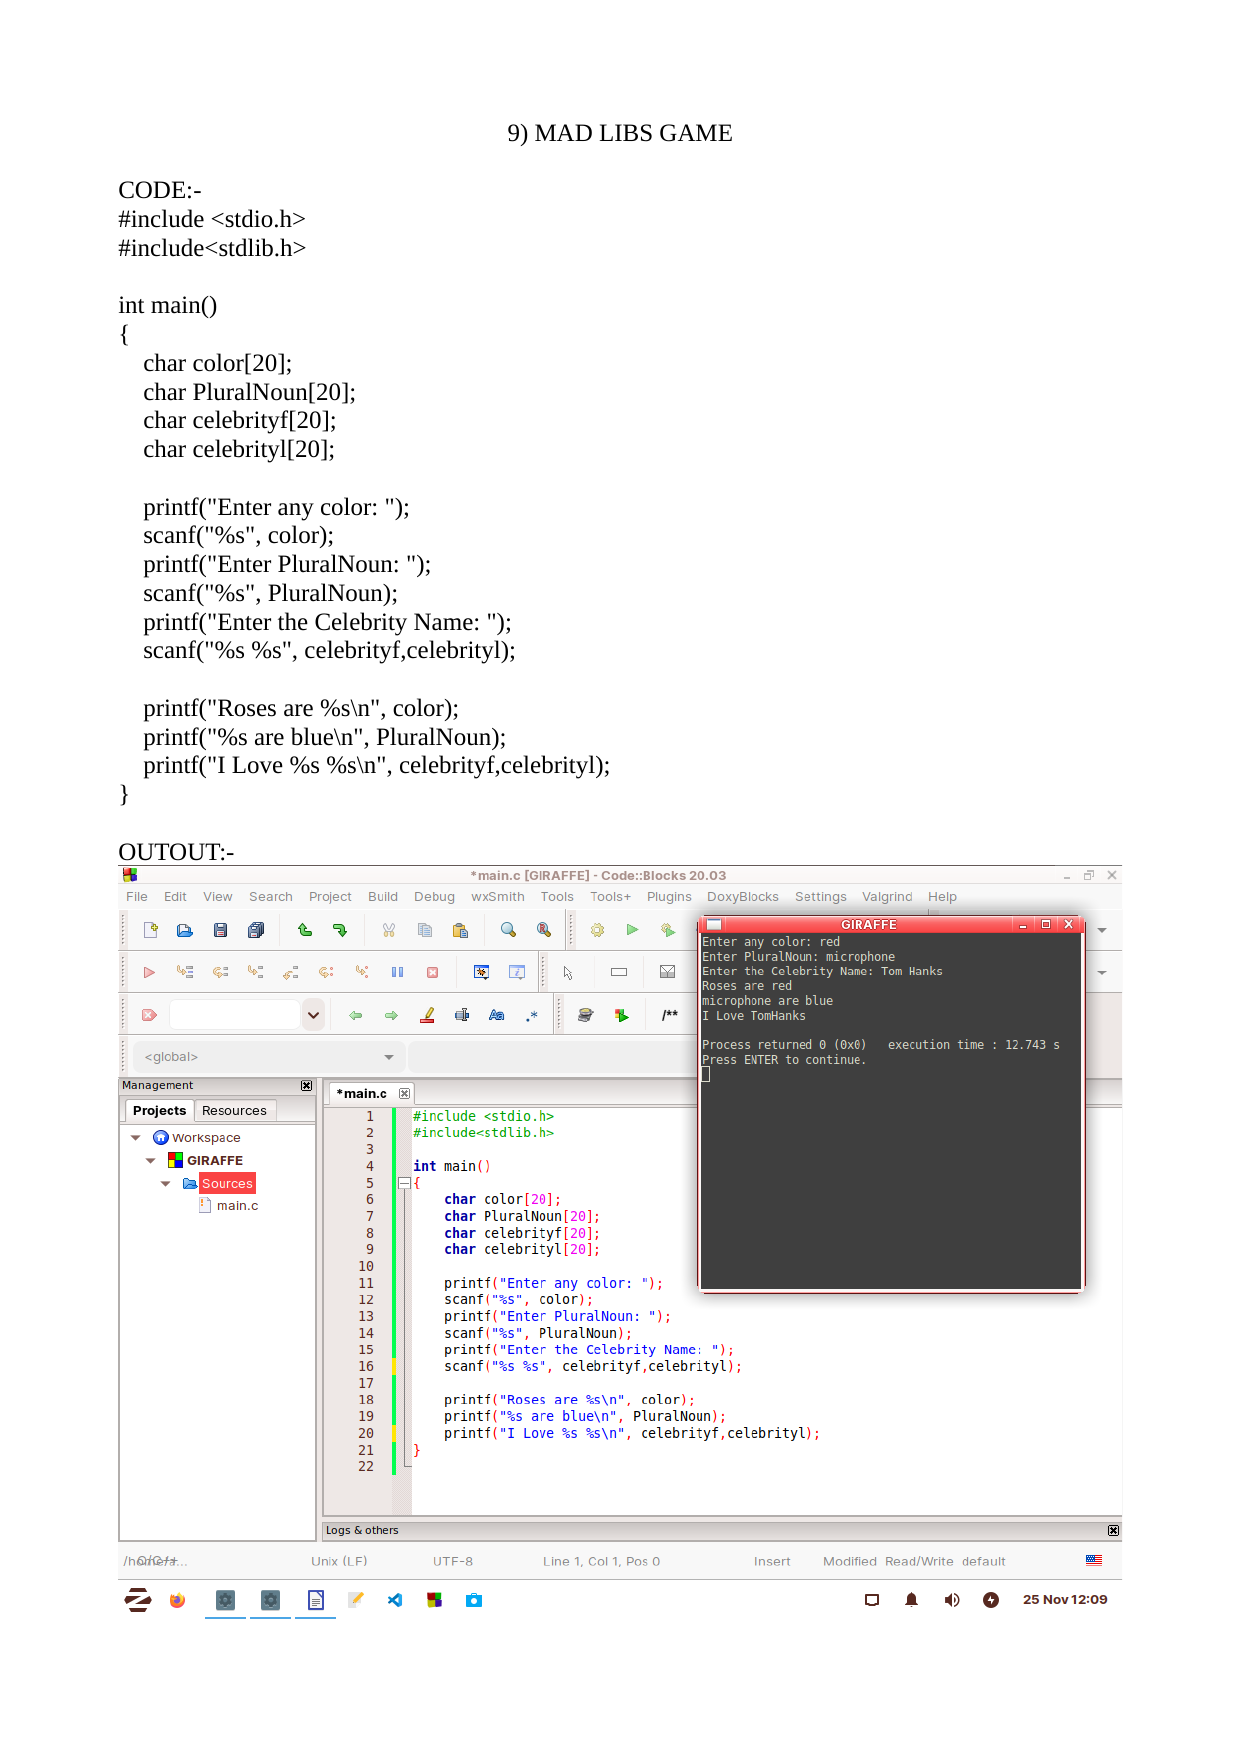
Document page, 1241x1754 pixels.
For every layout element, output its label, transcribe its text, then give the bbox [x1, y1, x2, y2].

text OUTOUT:- [118, 837, 1122, 865]
text char celebrityf[20]; [118, 406, 1122, 434]
text printf("Enter the Celebrity Name: "); [118, 607, 1122, 636]
text CODE:- [118, 176, 1122, 204]
text #include <stdio.h> [118, 204, 1122, 233]
text scanf("%s %s", celebrityf,celebrityl); [118, 636, 1122, 664]
text printf("Enter PluralNoun: "); [118, 549, 1122, 578]
text int main() [118, 291, 1122, 319]
text } [118, 779, 1122, 808]
text scanf("%s", PluralNoun); [118, 578, 1122, 607]
text printf("%s are blue\n", PluralNoun); [118, 722, 1122, 751]
text char celebrityl[20]; [118, 434, 1122, 463]
text scanf("%s", color); [118, 521, 1122, 549]
text 9) MAD LIBS GAME [118, 118, 1122, 147]
text printf("I Love %s %s\n", celebrityf,celebrityl); [118, 751, 1122, 779]
text { [118, 319, 1122, 348]
text printf("Enter any color: "); [118, 492, 1122, 521]
text char PluralNoun[20]; [118, 377, 1122, 406]
text printf("Roses are %s\n", color); [118, 693, 1122, 722]
text char color[20]; [118, 348, 1122, 377]
text #include<stdlib.h> [118, 233, 1122, 262]
picture [118, 865, 1123, 1619]
